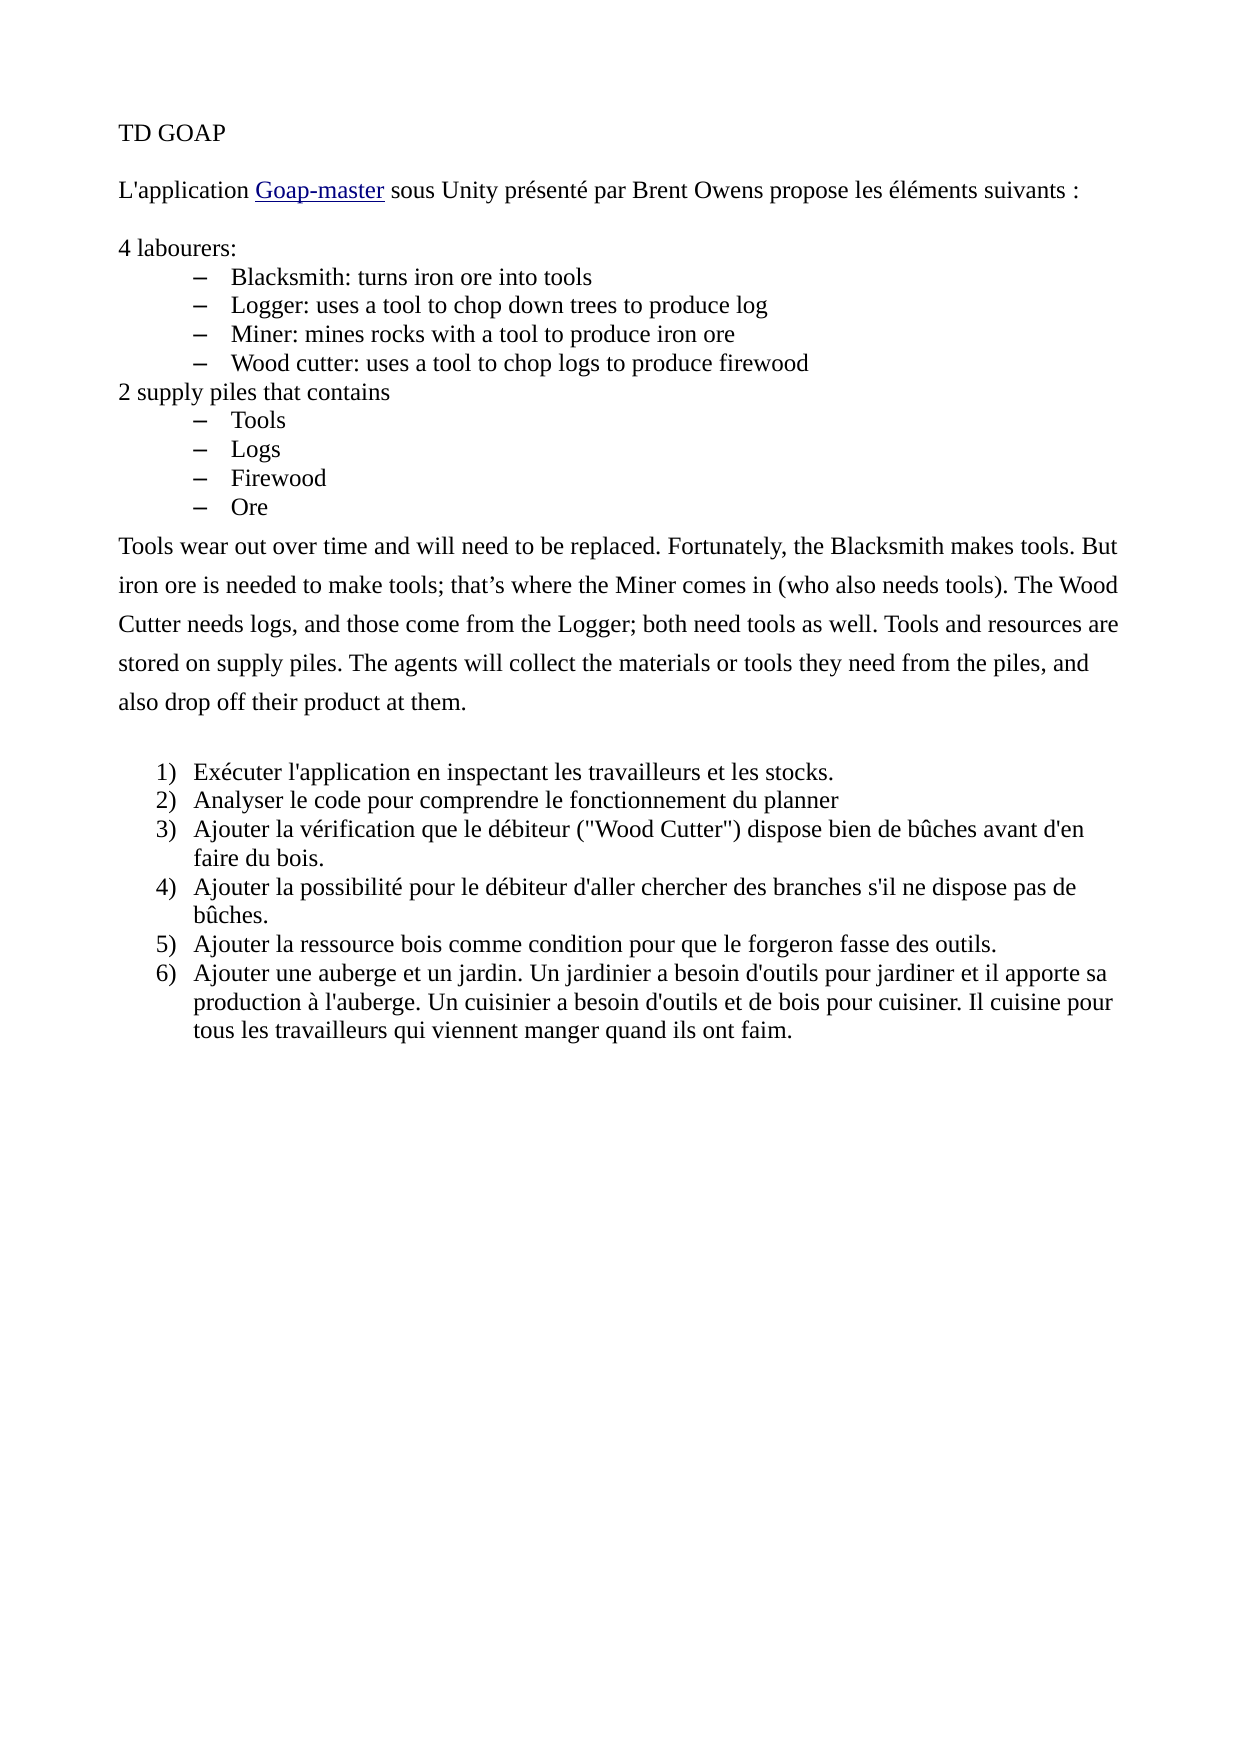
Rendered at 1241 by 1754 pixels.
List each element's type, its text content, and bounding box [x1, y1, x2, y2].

text L'application Goap-master sous Unity présenté par Brent Owens propose les éléments suivants : [118, 176, 1122, 204]
list Blacksmith: turns iron ore into tools [193, 262, 1122, 291]
list Wood cutter: uses a tool to chop logs to produce firewood [193, 348, 1122, 377]
list Exécuter l'application en inspectant les travailleurs et les stocks. [156, 757, 1122, 785]
list Ore [193, 492, 1122, 521]
text 4 labourers: [118, 233, 1122, 262]
list Ajouter la vérification que le débiteur ("Wood Cutter") dispose bien de bûches avant d'en faire du bois. [156, 814, 1122, 872]
list Logger: uses a tool to chop down trees to produce log [193, 291, 1122, 319]
list Ajouter la ressource bois comme condition pour que le forgeron fasse des outils. [156, 929, 1122, 958]
list Logs [193, 434, 1122, 463]
text 2 supply piles that contains [118, 377, 1122, 406]
list Ajouter une auberge et un jardin. Un jardinier a besoin d'outils pour jardiner et il apporte sa production à l'auberge. Un cuisinier a besoin d'outils et de bois pour cuisiner. Il cuisine pour tous les travailleurs qui viennent manger quand ils ont faim. [156, 958, 1122, 1044]
text TD GOAP [118, 118, 1122, 147]
list Miner: mines rocks with a tool to produce iron ore [193, 319, 1122, 348]
list Ajouter la possibilité pour le débiteur d'aller chercher des branches s'il ne dispose pas de bûches. [156, 872, 1122, 929]
text Tools wear out over time and will need to be replaced. Fortunately, the Blacksmith makes tools. But iron ore is needed to make tools; that’s where the Miner comes in (who also needs tools). The Wood Cutter needs logs, and those come from the Logger; both need tools as well. Tools and resources are stored on supply piles. The agents will collect the materials or tools they need from the piles, and also drop off their product at them. [118, 521, 1122, 716]
list Tools [193, 406, 1122, 434]
list Firewood [193, 463, 1122, 492]
list Analyser le code pour comprendre le fonctionnement du planner [156, 785, 1122, 814]
